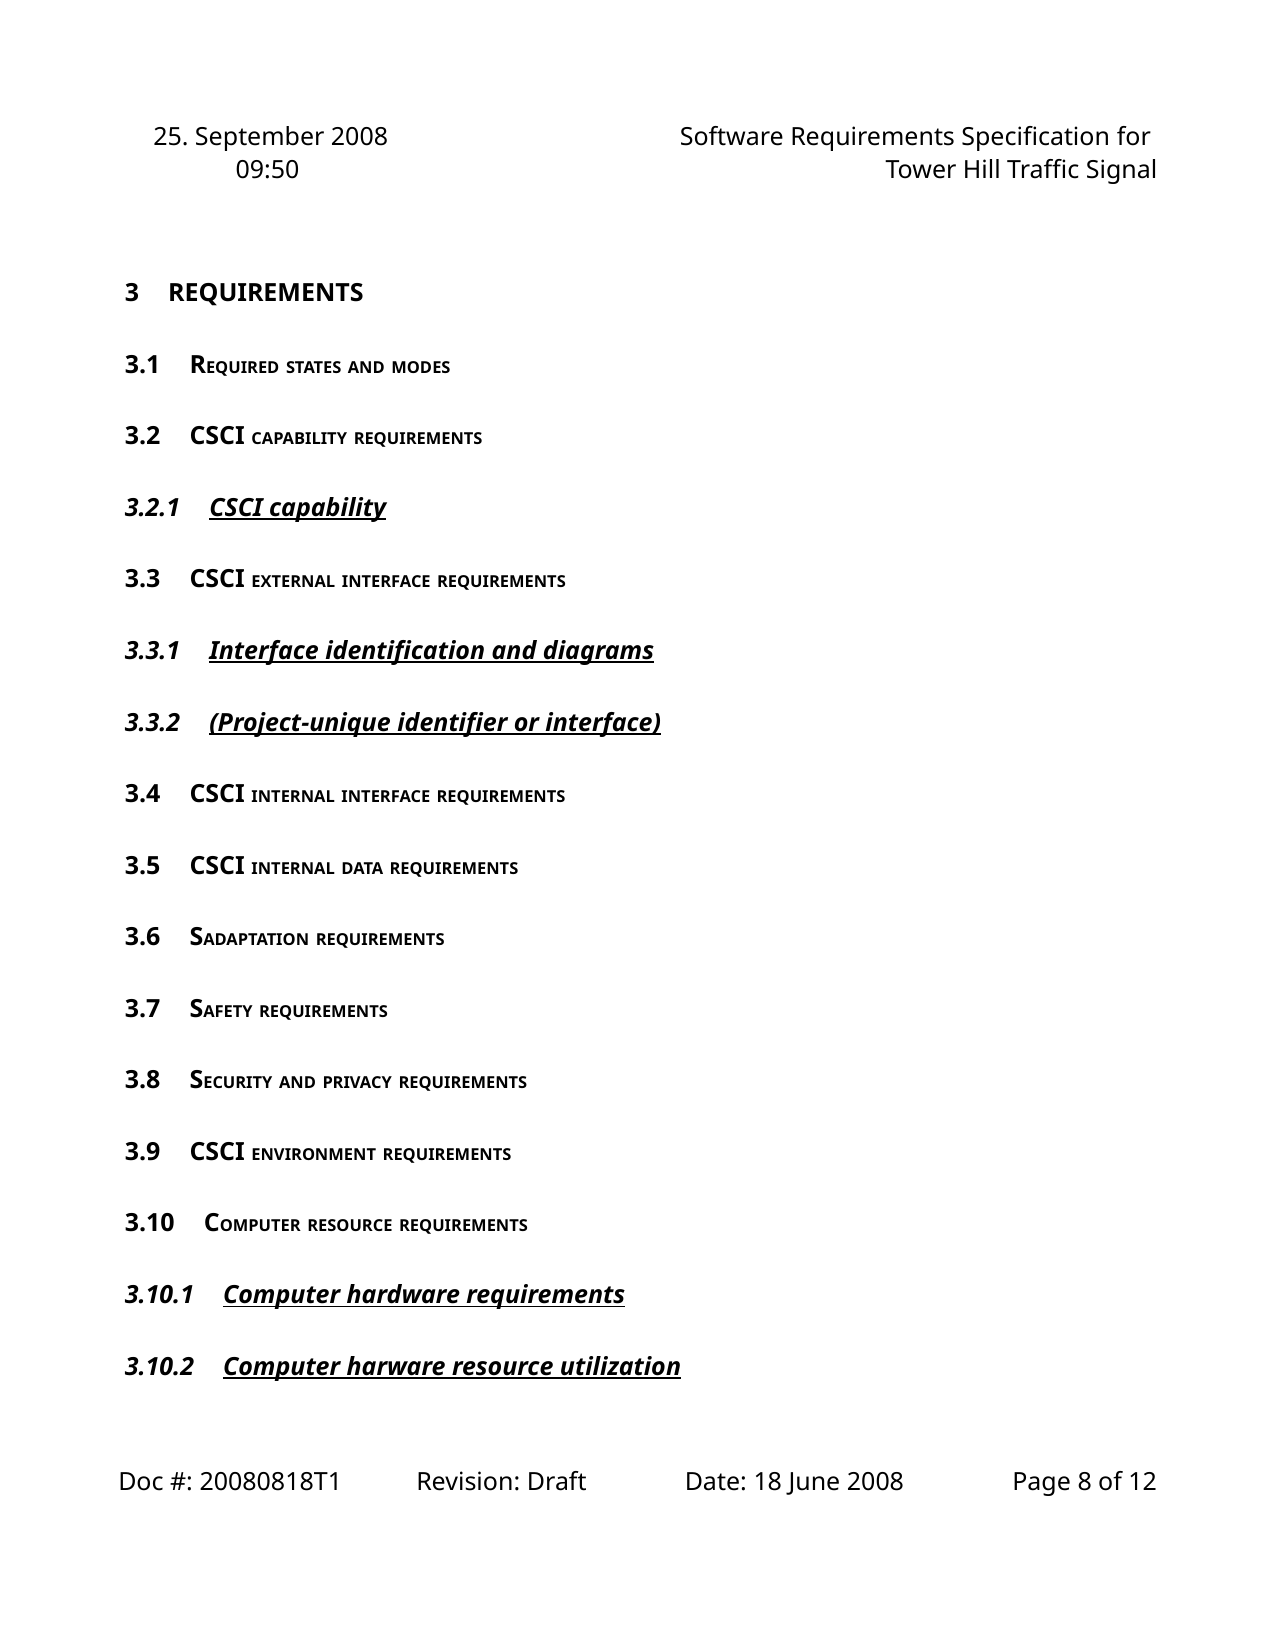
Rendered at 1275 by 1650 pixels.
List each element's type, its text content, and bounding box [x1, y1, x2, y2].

subtitle CSCI internal interface requirements [118, 776, 1157, 810]
subtitle CSCI capability [118, 489, 1157, 523]
subtitle Required states and modes [118, 346, 1157, 380]
subtitle CSCI environment requirements [118, 1133, 1157, 1168]
subtitle Requirements [118, 275, 1157, 309]
subtitle (Project-unique identifier or interface) [118, 704, 1157, 738]
subtitle Computer hardware requirements [118, 1277, 1157, 1311]
subtitle CSCI external interface requirements [118, 561, 1157, 595]
subtitle Security and privacy requirements [118, 1062, 1157, 1096]
subtitle Safety requirements [118, 990, 1157, 1024]
subtitle CSCI capability requirements [118, 418, 1157, 452]
subtitle Computer harware resource utilization [118, 1348, 1157, 1382]
subtitle Computer resource requirements [118, 1205, 1157, 1239]
subtitle Interface identification and diagrams [118, 633, 1157, 667]
subtitle CSCI internal data requirements [118, 847, 1157, 881]
subtitle Sadaptation requirements [118, 919, 1157, 953]
